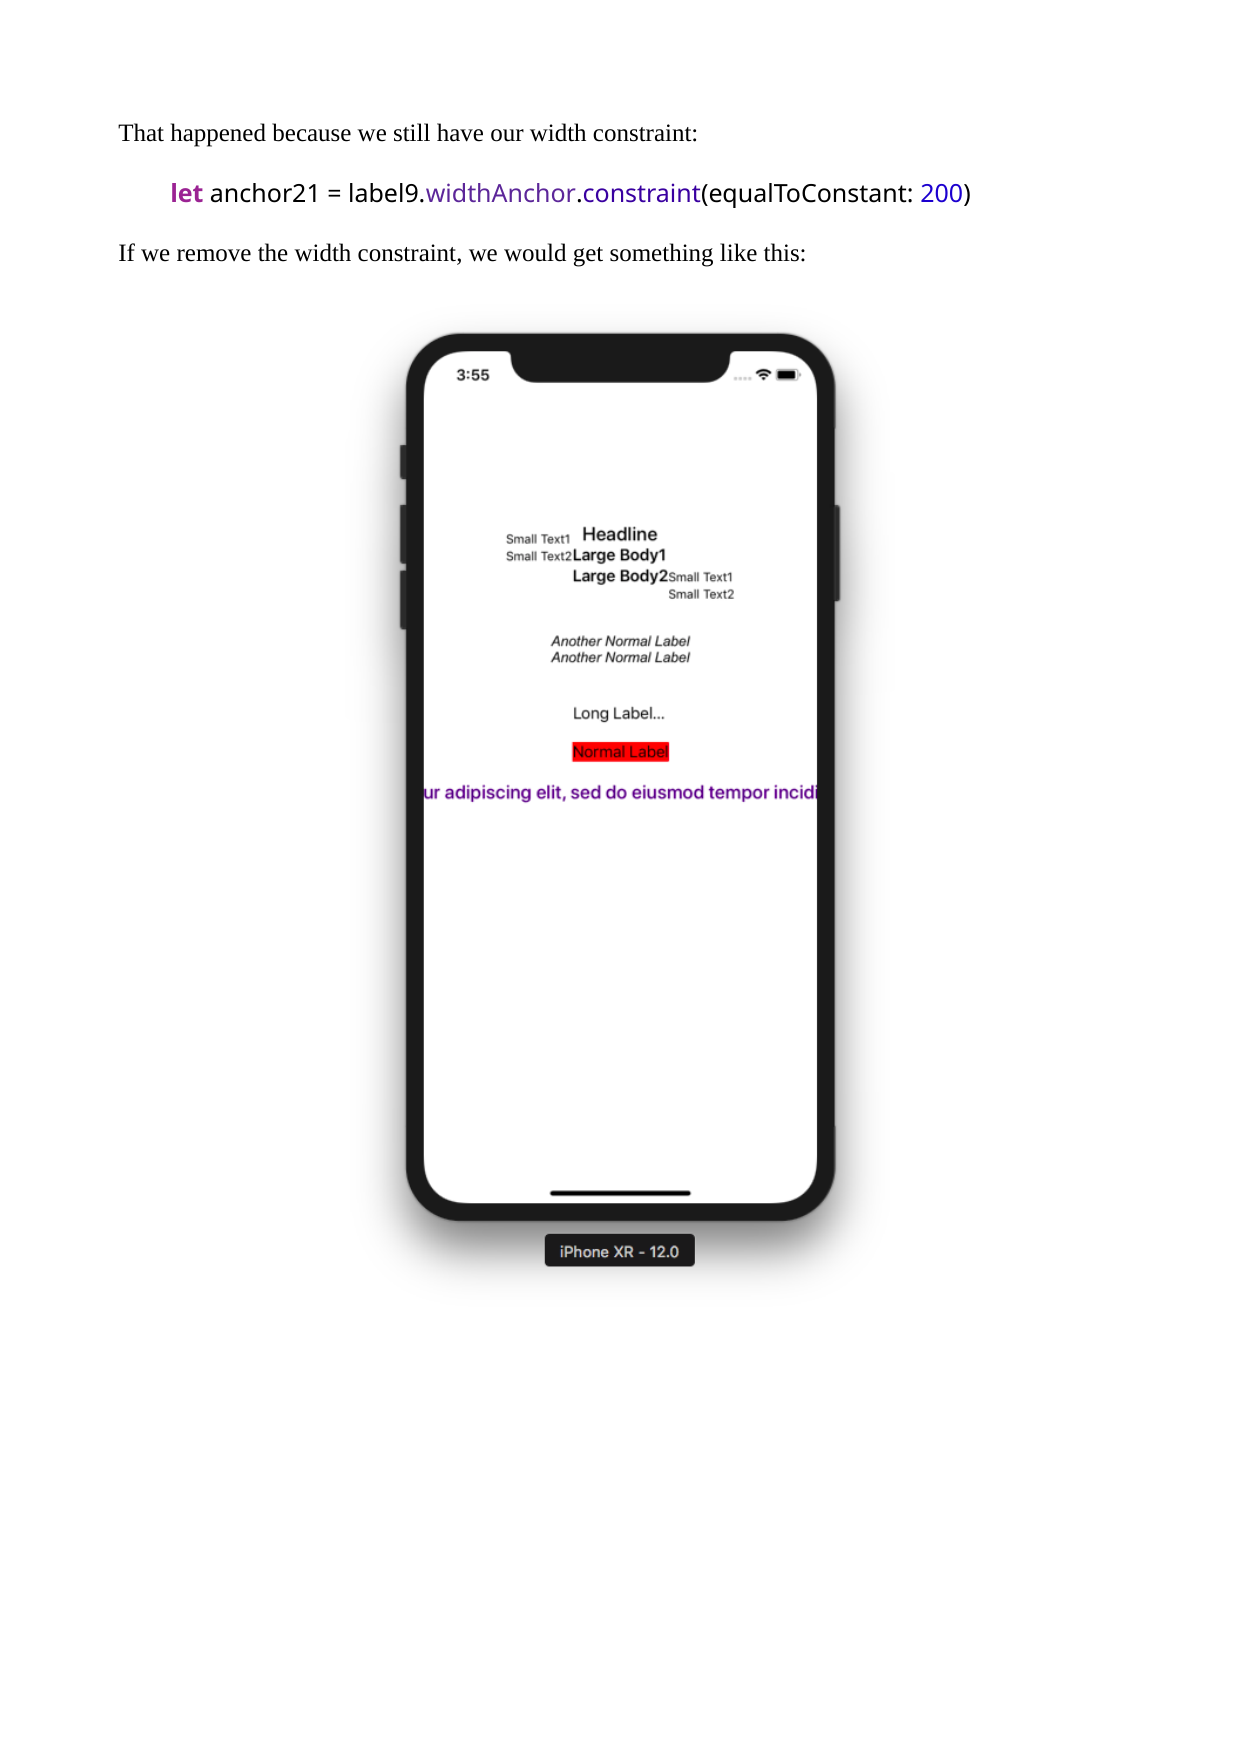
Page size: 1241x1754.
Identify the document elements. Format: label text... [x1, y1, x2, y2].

text That happened because we still have our width constraint: [118, 118, 1122, 147]
text If we remove the width constraint, we would get something like this: [118, 238, 1122, 267]
picture [330, 296, 911, 1316]
text let anchor21 = label9.widthAnchor.constraint(equalToConstant: 200) [118, 176, 1122, 210]
